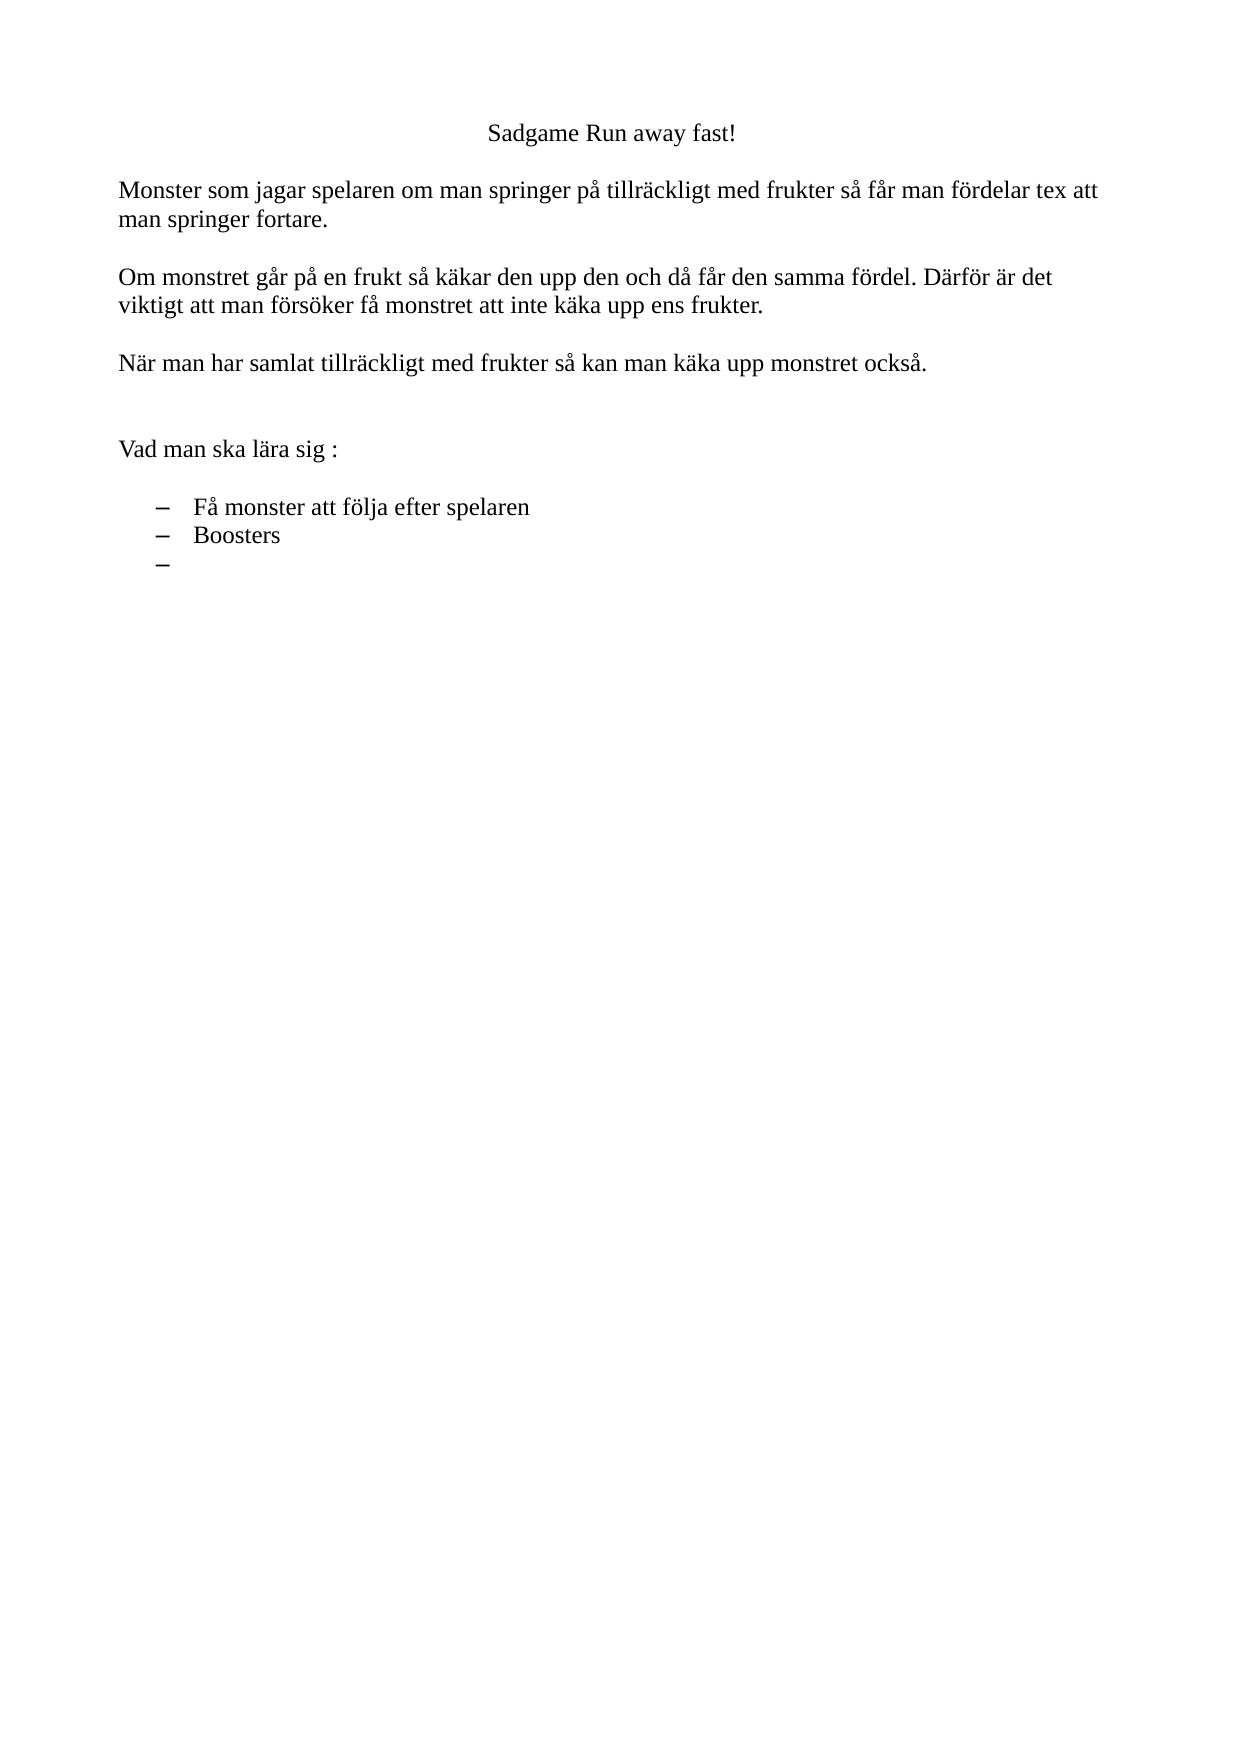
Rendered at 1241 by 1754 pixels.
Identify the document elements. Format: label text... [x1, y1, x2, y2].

text Vad man ska lära sig : [118, 434, 1122, 463]
list Boosters [156, 521, 1122, 549]
list Få monster att följa efter spelaren [156, 492, 1122, 521]
text Sadgame Run away fast! [118, 118, 1122, 147]
text Om monstret går på en frukt så käkar den upp den och då får den samma fördel. Därför är det viktigt att man försöker få monstret att inte käka upp ens frukter. [118, 262, 1122, 319]
text Monster som jagar spelaren om man springer på tillräckligt med frukter så får man fördelar tex att man springer fortare. [118, 176, 1122, 233]
text När man har samlat tillräckligt med frukter så kan man käka upp monstret också. [118, 348, 1122, 377]
